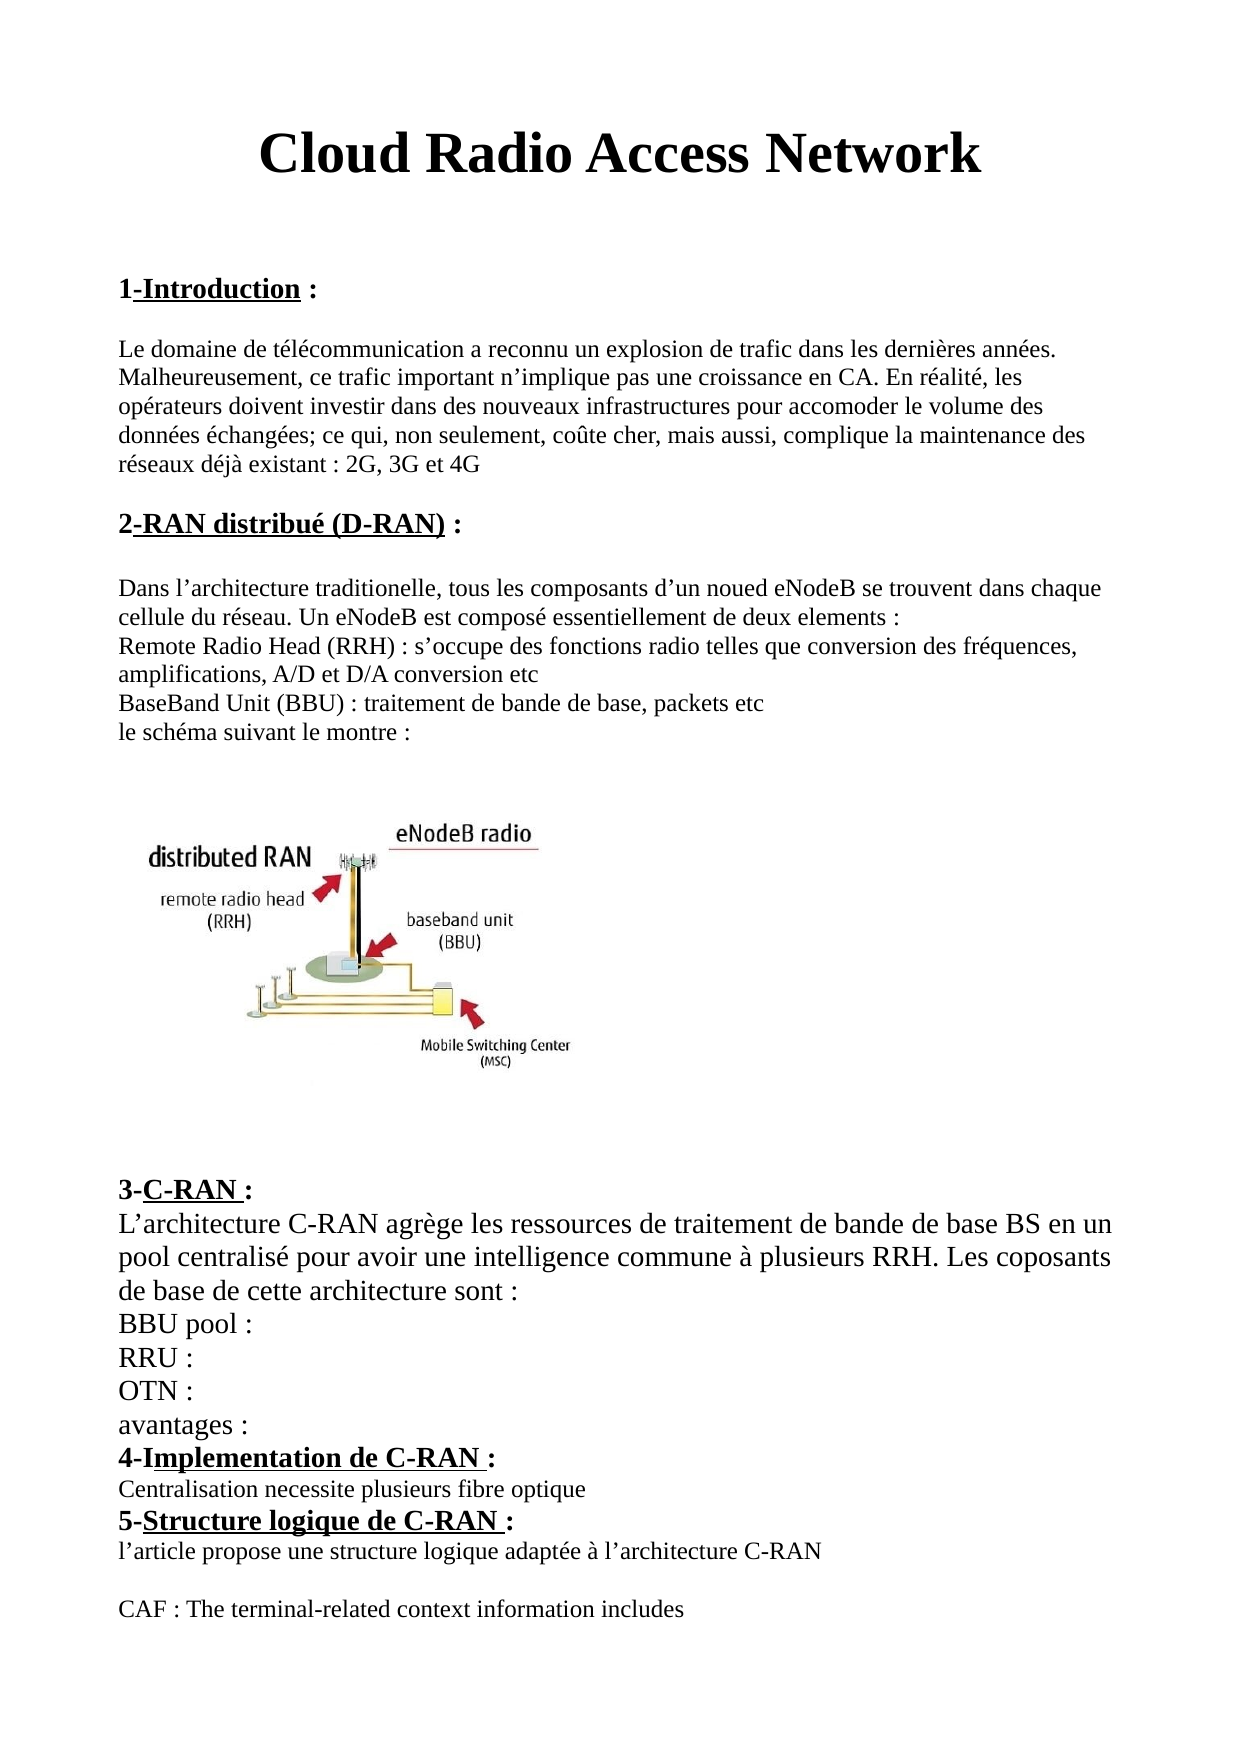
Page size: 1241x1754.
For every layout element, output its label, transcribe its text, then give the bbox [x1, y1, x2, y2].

text 1-Introduction : [118, 271, 1122, 305]
text CAF : The terminal-related context information includes [118, 1594, 1122, 1623]
text RRU : [118, 1340, 1122, 1373]
text 3-C-RAN : [118, 1172, 1122, 1206]
text 4-Implementation de C-RAN : [118, 1441, 1122, 1474]
text Le domaine de télécommunication a reconnu un explosion de trafic dans les dernières années. Malheureusement, ce trafic important n’implique pas une croissance en CA. En réalité, les opérateurs doivent investir dans des nouveaux infrastructures pour accomoder le volume des données échangées; ce qui, non seulement, coûte cher, mais aussi, complique la maintenance des réseaux déjà existant : 2G, 3G et 4G [118, 334, 1122, 477]
text avantages : [118, 1407, 1122, 1441]
text l’article propose une structure logique adaptée à l’architecture C-RAN [118, 1536, 1122, 1565]
picture [114, 807, 600, 1111]
text BBU pool : [118, 1306, 1122, 1340]
text Remote Radio Head (RRH) : s’occupe des fonctions radio telles que conversion des fréquences, amplifications, A/D et D/A conversion etc [118, 631, 1122, 688]
text Dans l’architecture traditionelle, tous les composants d’un noued eNodeB se trouvent dans chaque cellule du réseau. Un eNodeB est composé essentiellement de deux elements : [118, 573, 1122, 631]
text 5-Structure logique de C-RAN : [118, 1503, 1122, 1536]
text BaseBand Unit (BBU) : traitement de bande de base, packets etc [118, 688, 1122, 717]
text OTN : [118, 1373, 1122, 1407]
text le schéma suivant le montre : [118, 717, 1122, 746]
text Centralisation necessite plusieurs fibre optique [118, 1474, 1122, 1503]
text L’architecture C-RAN agrège les ressources de traitement de bande de base BS en un pool centralisé pour avoir une intelligence commune à plusieurs RRH. Les coposants de base de cette architecture sont : [118, 1206, 1122, 1306]
text Cloud Radio Access Network [118, 118, 1122, 185]
text 2-RAN distribué (D-RAN) : [118, 506, 1122, 540]
